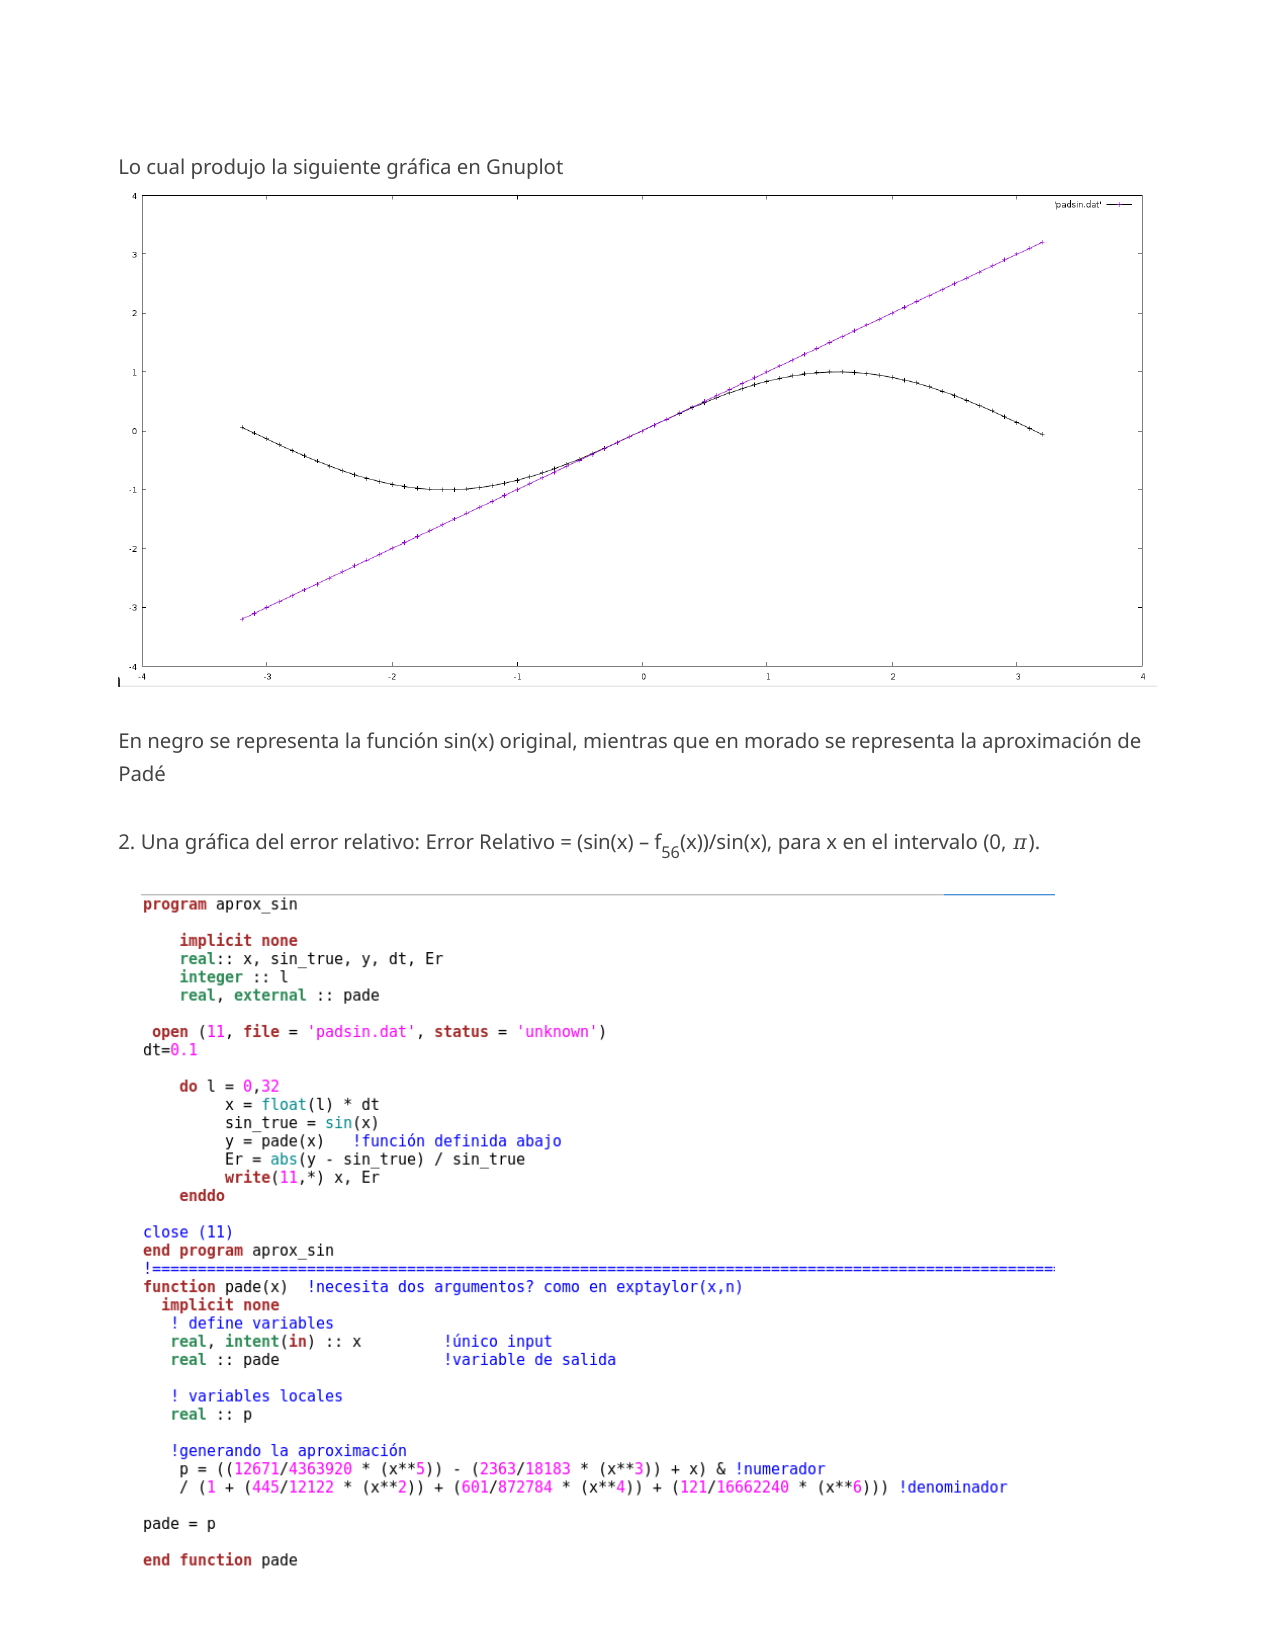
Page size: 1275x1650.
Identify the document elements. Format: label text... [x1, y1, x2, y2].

text En negro se representa la función sin(x) original, mientras que en morado se representa la aproximación de Padé [118, 727, 1157, 788]
text 2. Una gráfica del error relativo: Error Relativo = (sin(x) – f56(x))/sin(x), para x en el intervalo (0, 𝜋). [118, 828, 1157, 863]
text Lo cual produjo la siguiente gráfica en Gnuplot [118, 153, 1157, 180]
picture [118, 185, 1157, 687]
